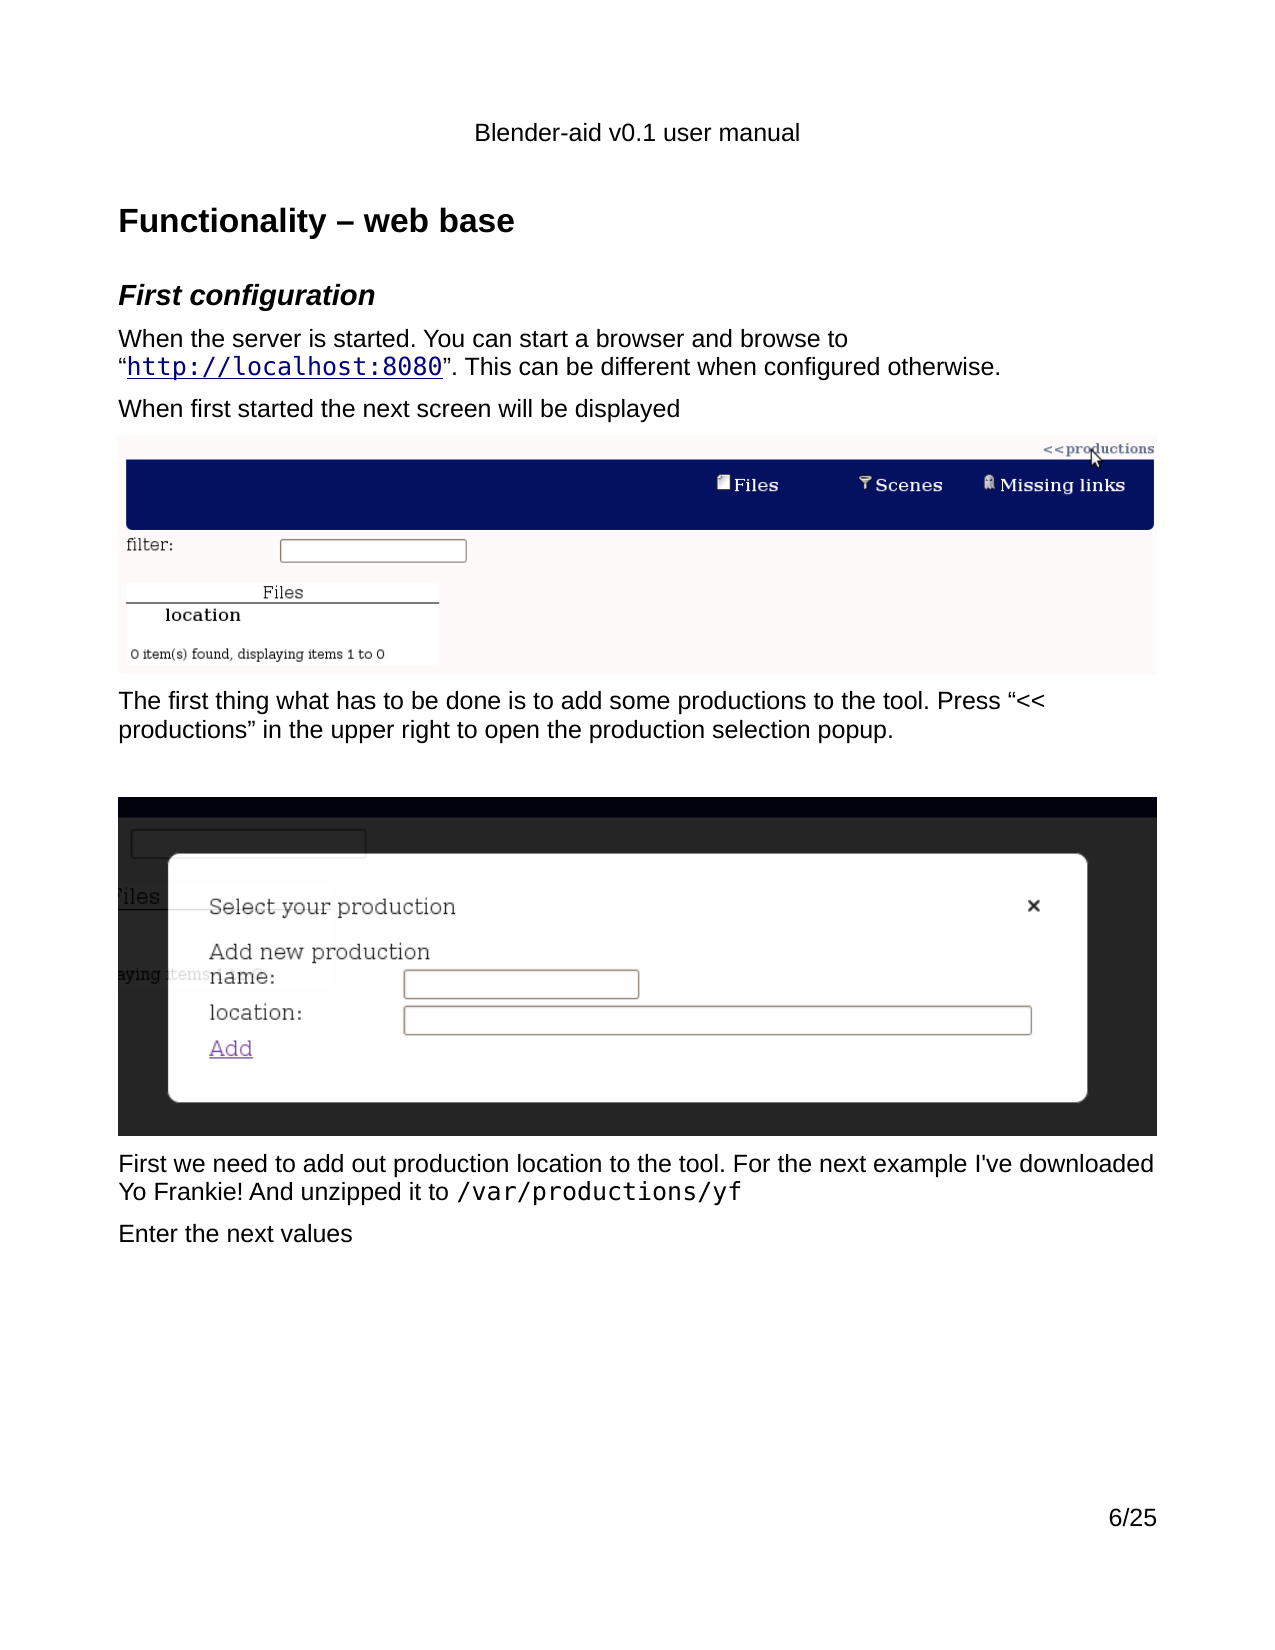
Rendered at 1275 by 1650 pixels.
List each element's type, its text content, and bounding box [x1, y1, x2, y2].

text When the server is started. You can start a browser and browse to “http://localhost:8080”. This can be different when configured otherwise. [118, 323, 1157, 382]
text Enter the next values [118, 1219, 1157, 1248]
picture [118, 797, 1157, 1136]
subtitle First configuration [118, 277, 1157, 311]
text The first thing what has to be done is to add some productions to the tool. Press “<< productions” in the upper right to open the production selection popup. [118, 686, 1157, 744]
subtitle Functionality – web base [118, 201, 1157, 240]
picture [118, 435, 1157, 674]
text When first started the next screen will be displayed [118, 394, 1157, 423]
text First we need to add out production location to the tool. For the next example I've downloaded Yo Frankie! And unzipped it to /var/productions/yf [118, 1148, 1157, 1207]
